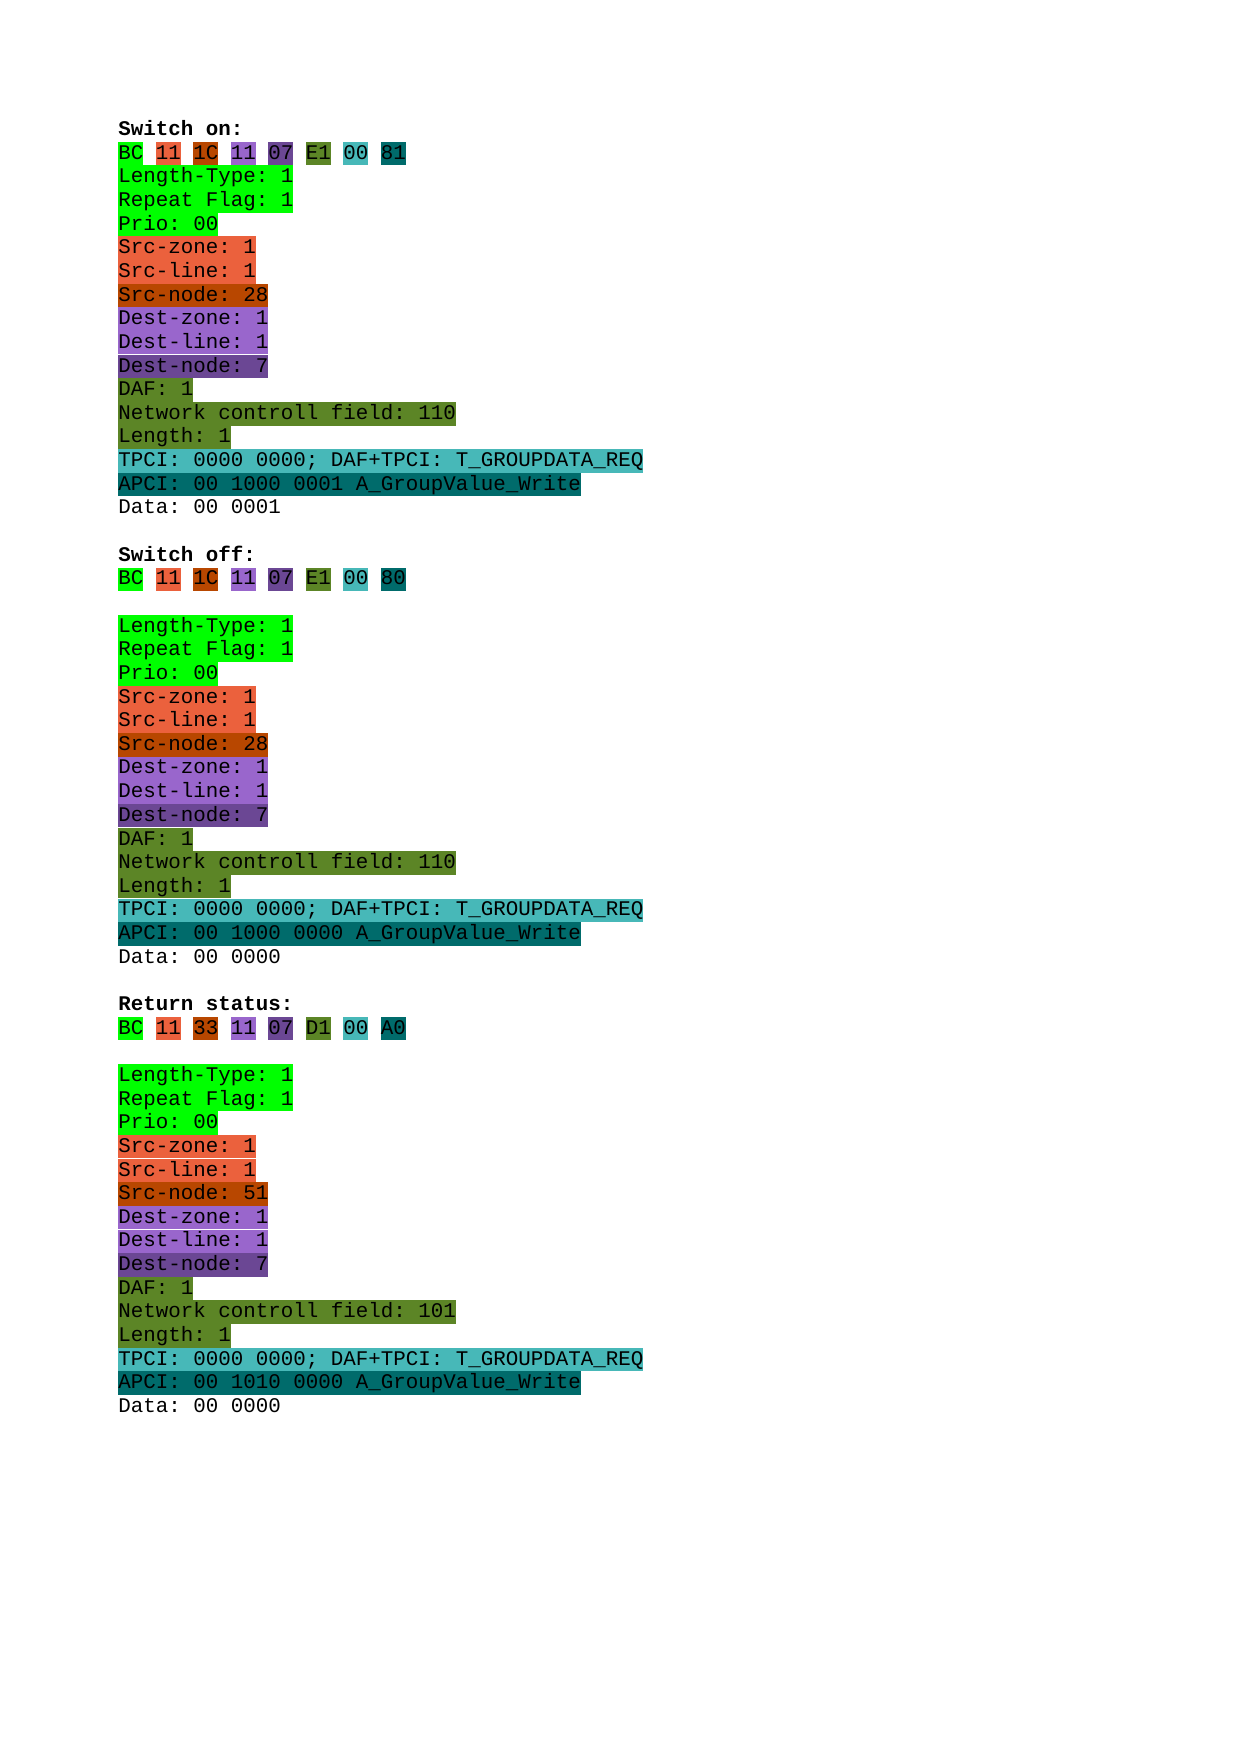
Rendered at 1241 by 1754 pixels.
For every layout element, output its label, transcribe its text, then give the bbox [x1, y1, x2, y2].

text Switch off: [118, 544, 1122, 567]
text Prio: 00 [118, 213, 1122, 236]
text BC 11 33 11 07 D1 00 A0 [118, 1017, 1122, 1040]
text Switch on: [118, 118, 1122, 142]
text APCI: 00 1000 0001 A_GroupValue_Write [118, 473, 1122, 496]
text BC 11 1C 11 07 E1 00 81 [118, 142, 1122, 165]
text Data: 00 0001 [118, 496, 1122, 520]
text Network controll field: 110 [118, 402, 1122, 426]
text TPCI: 0000 0000; DAF+TPCI: T_GROUPDATA_REQ [118, 449, 1122, 473]
text APCI: 00 1000 0000 A_GroupValue_Write [118, 922, 1122, 946]
text Dest-line: 1 [118, 1229, 1122, 1253]
text Prio: 00 [118, 1111, 1122, 1135]
text DAF: 1 [118, 1277, 1122, 1300]
text Repeat Flag: 1 [118, 189, 1122, 213]
text Src-node: 28 [118, 284, 1122, 307]
text Dest-node: 7 [118, 804, 1122, 827]
text Src-zone: 1 [118, 686, 1122, 709]
text Length: 1 [118, 875, 1122, 898]
text Dest-node: 7 [118, 1253, 1122, 1277]
text DAF: 1 [118, 378, 1122, 402]
text Dest-line: 1 [118, 331, 1122, 354]
text Length-Type: 1 [118, 615, 1122, 638]
text Data: 00 0000 [118, 1395, 1122, 1419]
text Src-line: 1 [118, 260, 1122, 284]
text APCI: 00 1010 0000 A_GroupValue_Write [118, 1371, 1122, 1395]
text Src-zone: 1 [118, 1135, 1122, 1158]
text Src-zone: 1 [118, 236, 1122, 260]
text Length-Type: 1 [118, 165, 1122, 189]
text Prio: 00 [118, 662, 1122, 686]
text Return status: [118, 993, 1122, 1017]
text Repeat Flag: 1 [118, 1088, 1122, 1111]
text TPCI: 0000 0000; DAF+TPCI: T_GROUPDATA_REQ [118, 1348, 1122, 1371]
text Data: 00 0000 [118, 946, 1122, 969]
text BC 11 1C 11 07 E1 00 80 [118, 567, 1122, 591]
text Src-node: 51 [118, 1182, 1122, 1206]
text Src-line: 1 [118, 1158, 1122, 1182]
text Network controll field: 101 [118, 1300, 1122, 1324]
text Dest-zone: 1 [118, 757, 1122, 780]
text Network controll field: 110 [118, 851, 1122, 875]
text TPCI: 0000 0000; DAF+TPCI: T_GROUPDATA_REQ [118, 898, 1122, 922]
text Dest-zone: 1 [118, 307, 1122, 331]
text Repeat Flag: 1 [118, 638, 1122, 662]
text Dest-node: 7 [118, 354, 1122, 378]
text Dest-line: 1 [118, 780, 1122, 804]
text DAF: 1 [118, 827, 1122, 851]
text Src-node: 28 [118, 733, 1122, 757]
text Src-line: 1 [118, 709, 1122, 733]
text Length: 1 [118, 426, 1122, 449]
text Length: 1 [118, 1324, 1122, 1348]
text Dest-zone: 1 [118, 1206, 1122, 1229]
text Length-Type: 1 [118, 1064, 1122, 1088]
